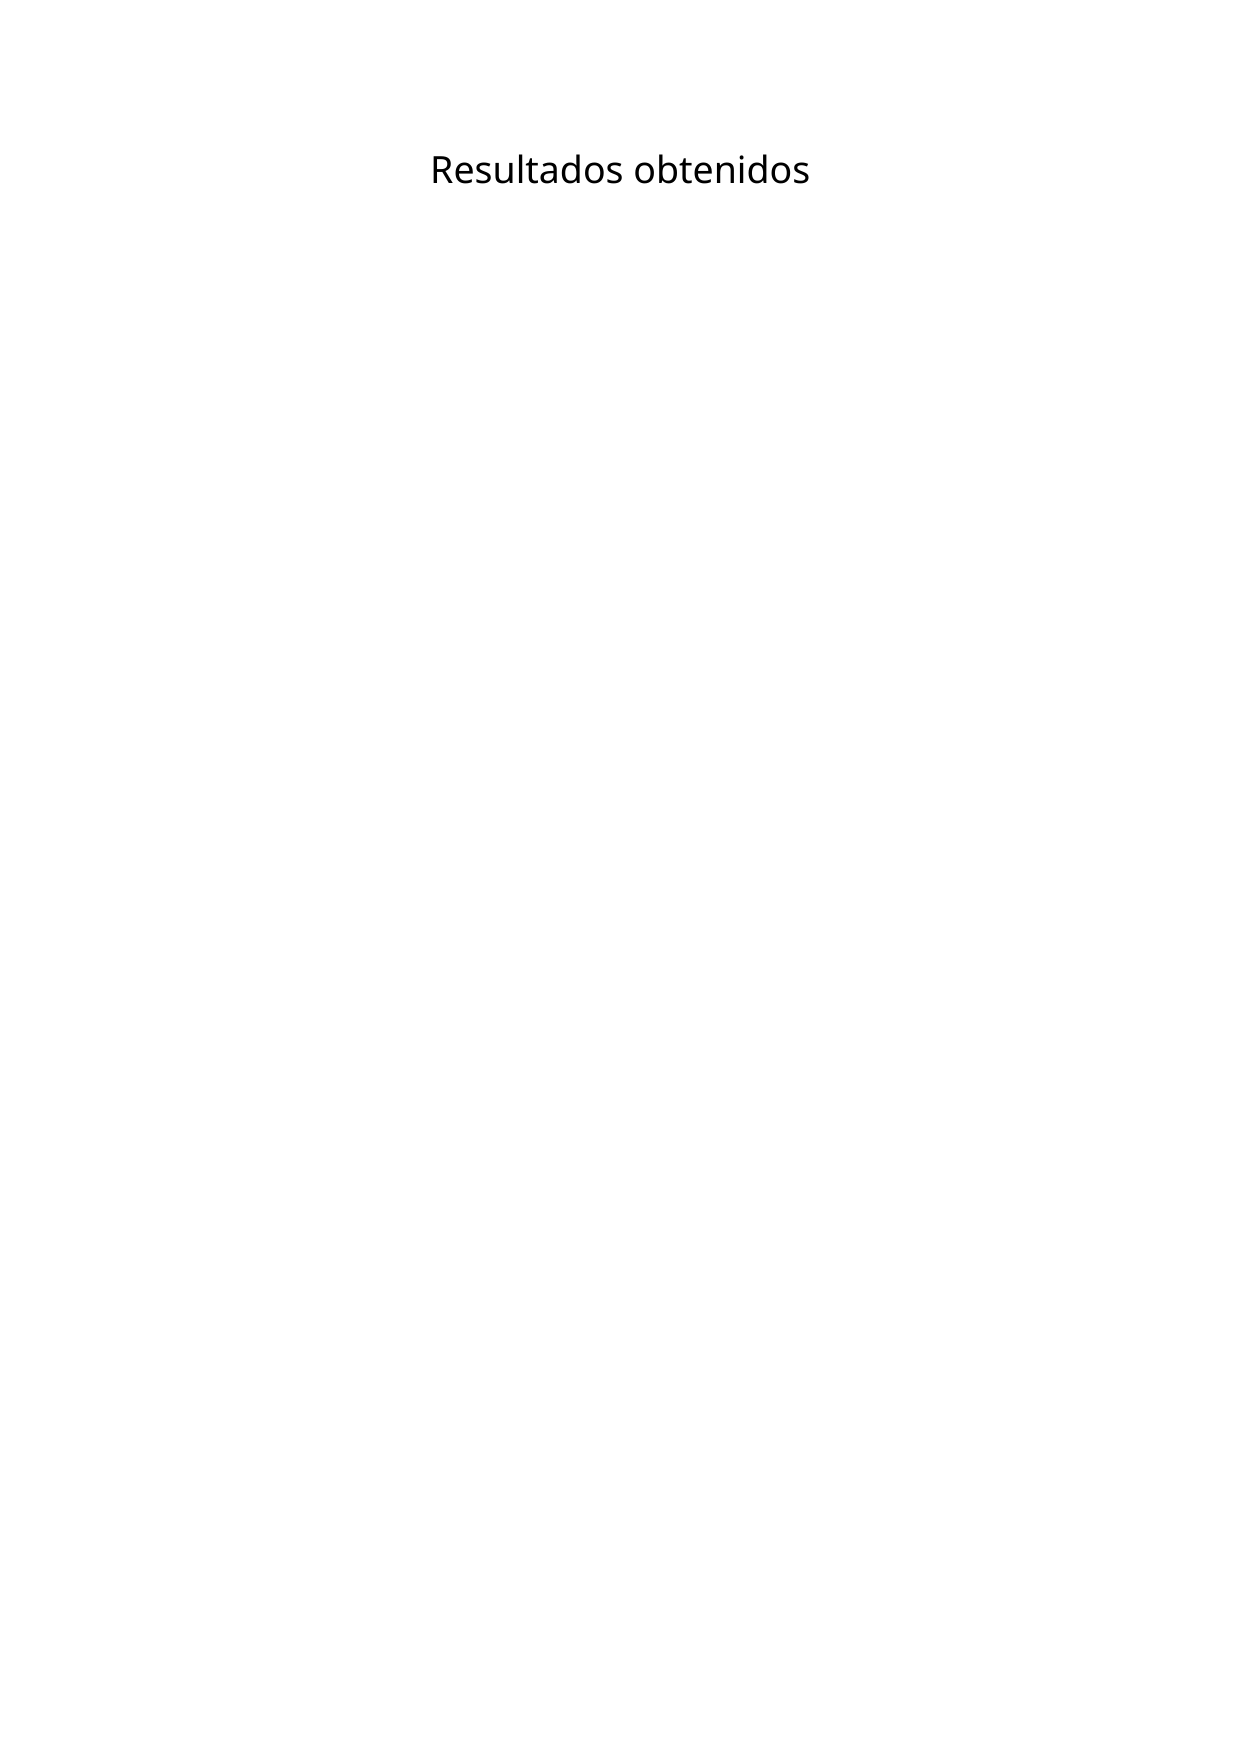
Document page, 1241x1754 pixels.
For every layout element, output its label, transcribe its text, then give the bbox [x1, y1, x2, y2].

subtitle Resultados obtenidos [118, 143, 1122, 194]
